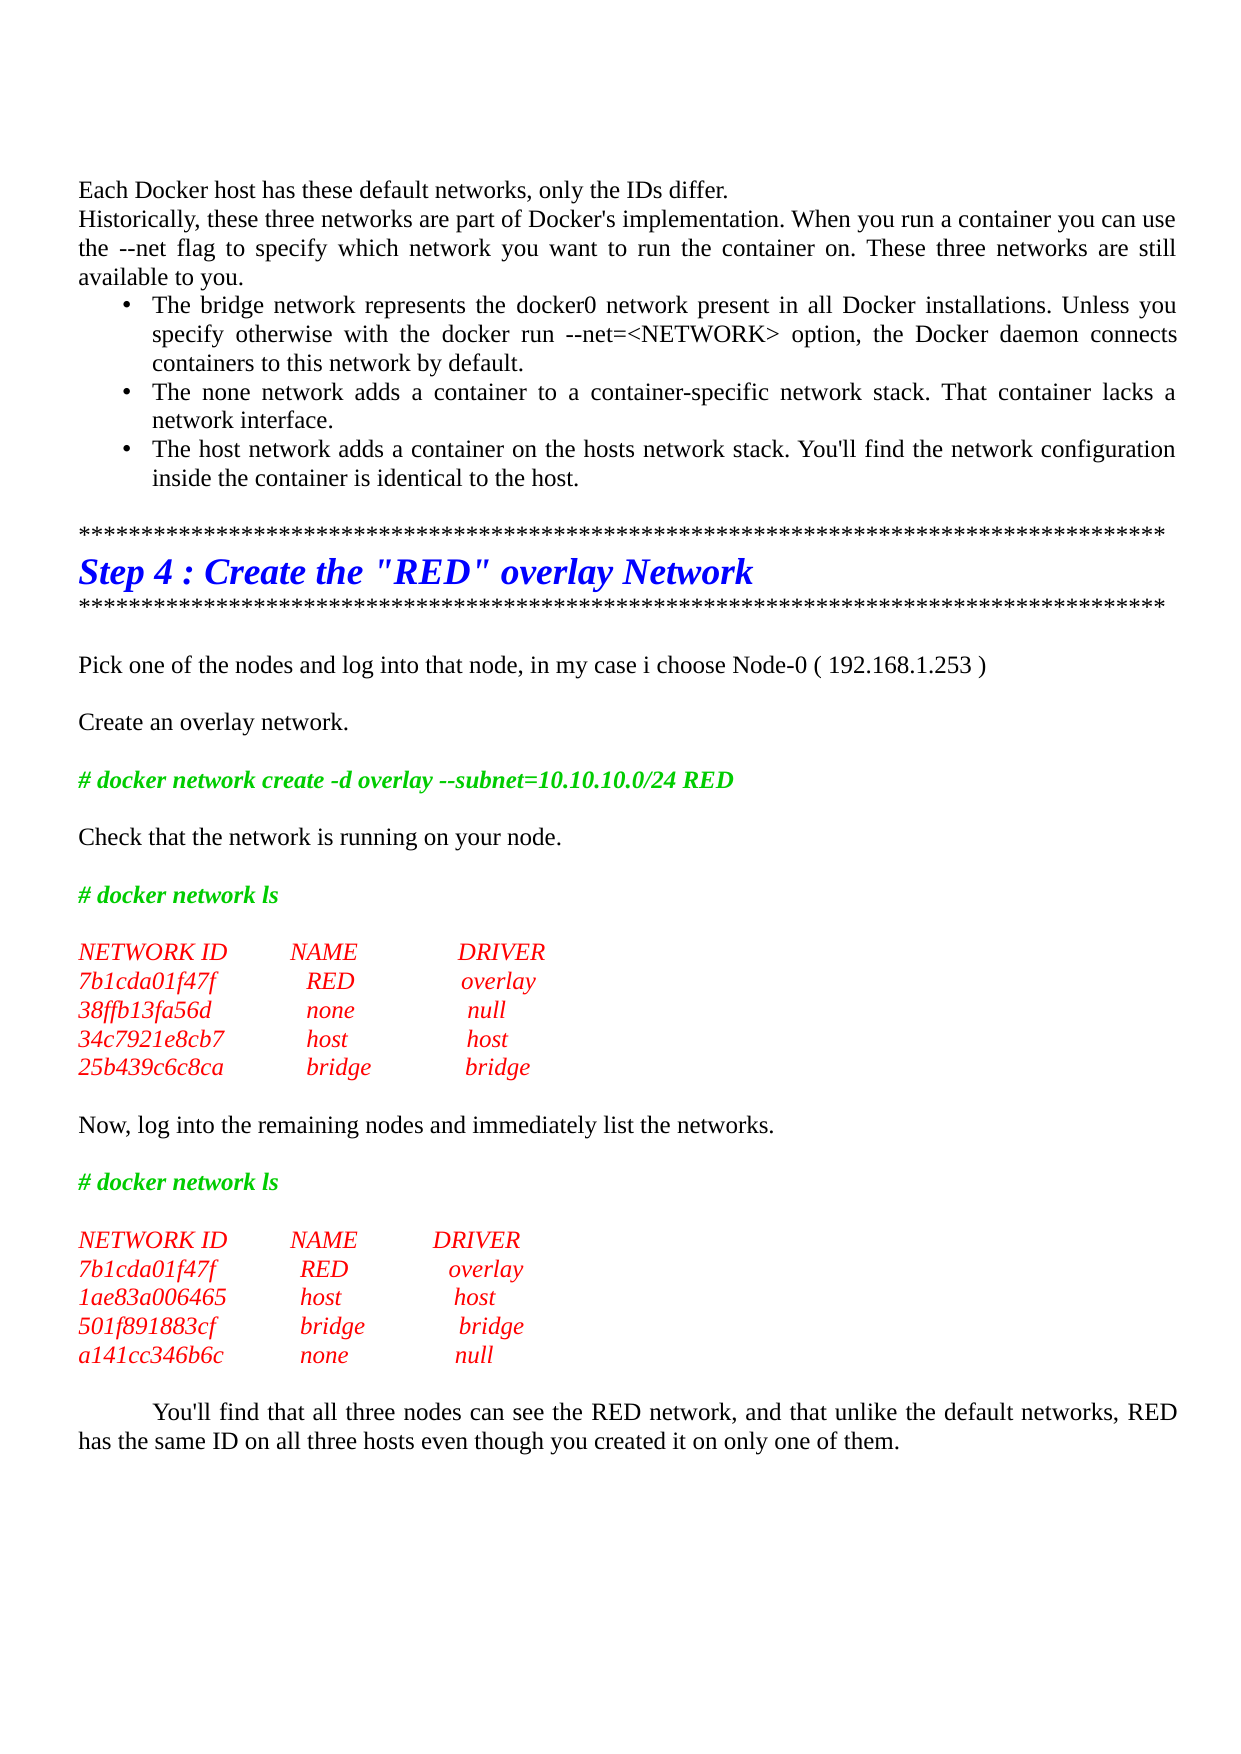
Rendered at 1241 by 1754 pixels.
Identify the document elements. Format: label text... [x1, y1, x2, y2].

text NETWORK ID NAME DRIVER [78, 1225, 1178, 1254]
text a141cc346b6c none null [78, 1340, 1178, 1369]
text Each Docker host has these default networks, only the IDs differ. [78, 176, 1178, 204]
text Create an overlay network. [78, 707, 1178, 736]
list The host network adds a container on the hosts network stack. You'll find the network configuration inside the container is identical to the host. [122, 434, 1178, 492]
text 25b439c6c8ca bridge bridge [78, 1052, 1178, 1081]
text Pick one of the nodes and log into that node, in my case i choose Node-0 ( 192.168.1.253 ) [78, 650, 1178, 679]
text # docker network ls [78, 1167, 1178, 1196]
text 38ffb13fa56d none null [78, 995, 1178, 1024]
text 1ae83a006465 host host [78, 1282, 1178, 1311]
text 34c7921e8cb7 host host [78, 1024, 1178, 1052]
list The bridge network represents the docker0 network present in all Docker installations. Unless you specify otherwise with the docker run --net=<NETWORK> option, the Docker daemon connects containers to this network by default. [122, 291, 1178, 377]
text Check that the network is running on your node. [78, 822, 1178, 851]
text You'll find that all three nodes can see the RED network, and that unlike the default networks, RED has the same ID on all three hosts even though you created it on only one of them. [78, 1397, 1178, 1454]
text 7b1cda01f47f RED overlay [78, 966, 1178, 995]
text Now, log into the remaining nodes and immediately list the networks. [78, 1110, 1178, 1139]
text *************************************************************************************** [78, 592, 1178, 621]
text 7b1cda01f47f RED overlay [78, 1254, 1178, 1282]
text NETWORK ID NAME DRIVER [78, 937, 1178, 966]
text 501f891883cf bridge bridge [78, 1311, 1178, 1340]
text Historically, these three networks are part of Docker's implementation. When you run a container you can use the --net flag to specify which network you want to run the container on. These three networks are still available to you. [78, 204, 1178, 291]
list The none network adds a container to a container-specific network stack. That container lacks a network interface. [122, 377, 1178, 434]
text Step 4 : Create the "RED" overlay Network [78, 549, 1178, 592]
text # docker network create -d overlay --subnet=10.10.10.0/24 RED [78, 765, 1178, 794]
text # docker network ls [78, 880, 1178, 909]
text *************************************************************************************** [78, 521, 1178, 549]
